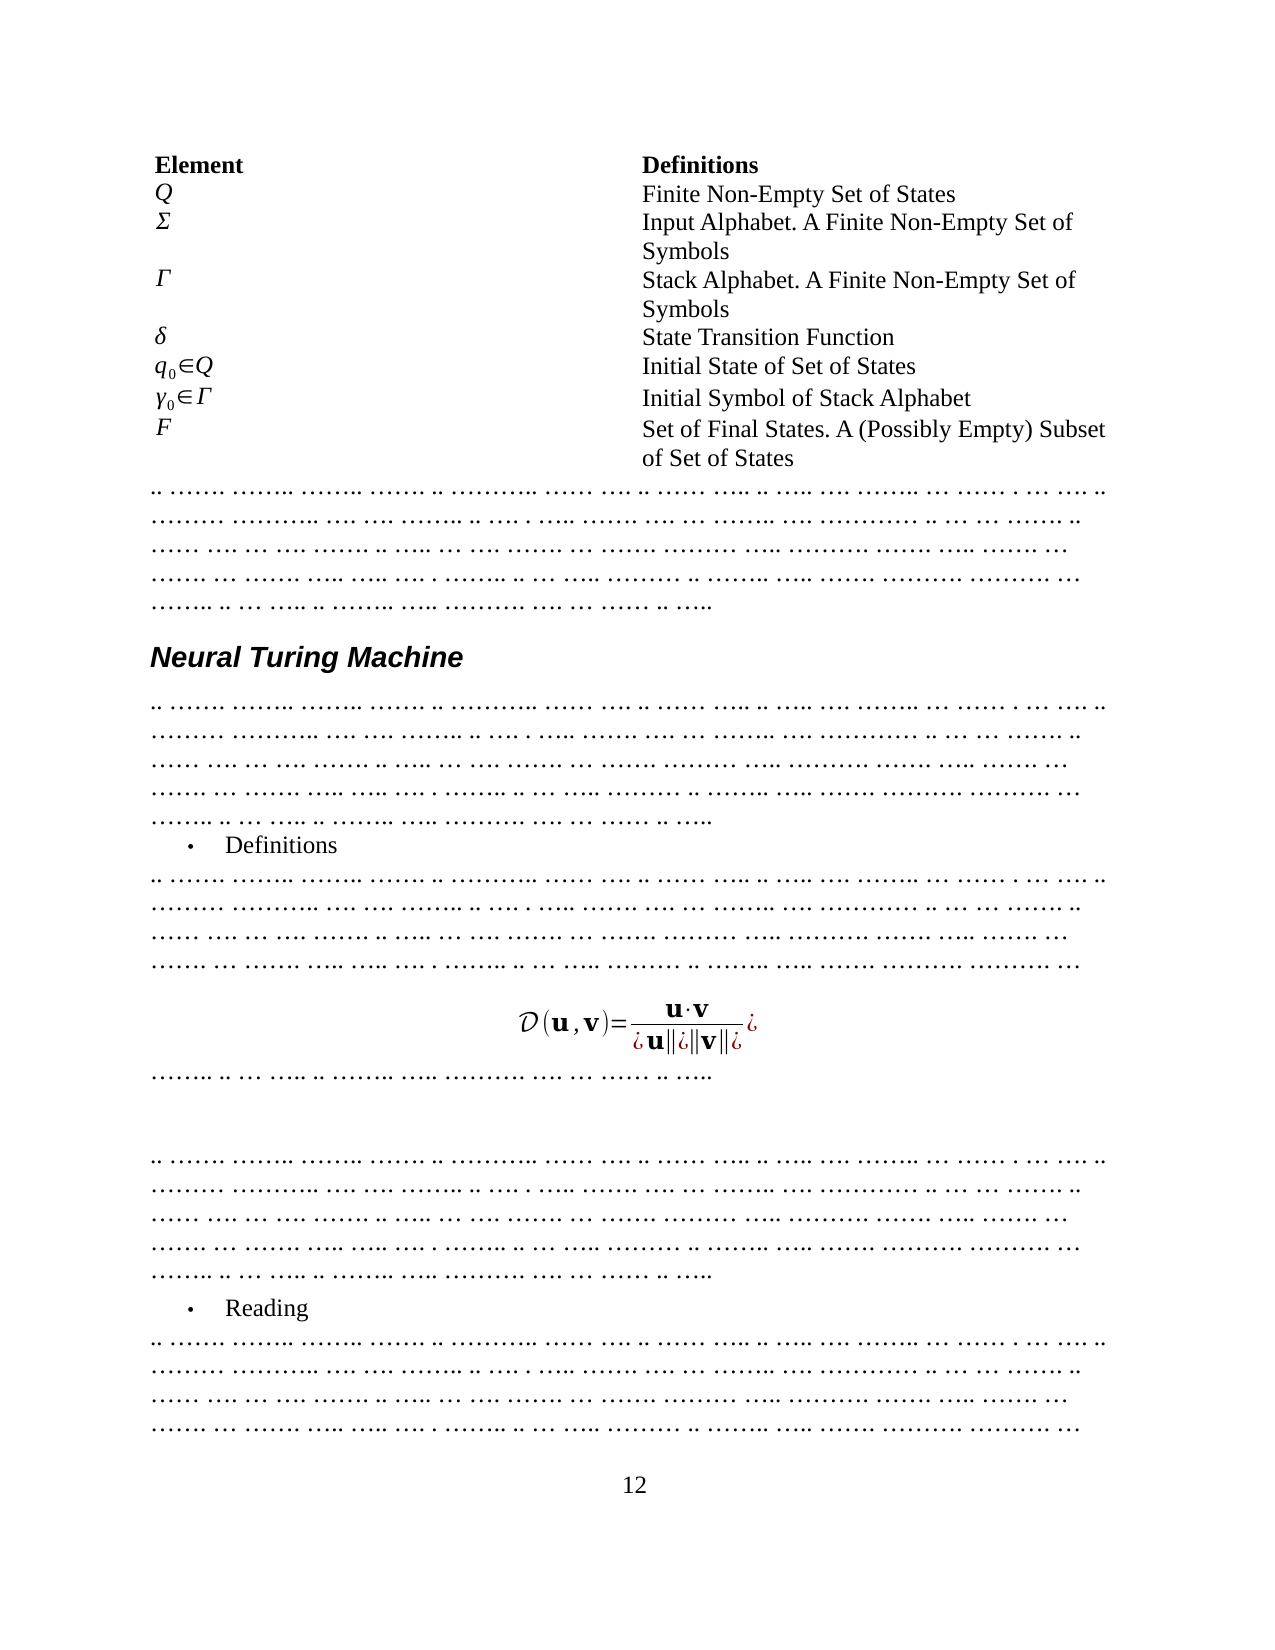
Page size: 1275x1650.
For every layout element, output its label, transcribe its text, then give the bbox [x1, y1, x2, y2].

list Definitions [187, 830, 1125, 859]
table_cell Initial State of Set of States [638, 351, 1125, 383]
table_cell [150, 179, 637, 207]
table_cell [150, 351, 637, 383]
table_cell Input Alphabet. A Finite Non-Empty Set of Symbols [638, 208, 1125, 265]
text .. ……. …….. …….. ……. .. ……….. …… …. .. …… ….. .. ….. …. …….. … …… . … …. .. ……… ……….. …. …. …….. .. …. . ….. ……. …. … …….. …. ………… .. … … ……. .. …… …. … …. ……. .. ….. … …. ……. … ……. ……… ….. ………. ……. ….. ……. … ……. … ……. ….. ….. …. . …….. .. … ….. ……… .. …….. ….. ……. ………. ………. … …….. .. … ….. .. …….. ….. ………. …. … …… .. ….. [150, 1322, 1125, 1437]
text .. ……. …….. …….. ……. .. ……….. …… …. .. …… ….. .. ….. …. …….. … …… . … …. .. ……… ……….. …. …. …….. .. …. . ….. ……. …. … …….. …. ………… .. … … ……. .. …… …. … …. ……. .. ….. … …. ……. … ……. ……… ….. ………. ……. ….. ……. … ……. … ……. ….. ….. …. . …….. .. … ….. ……… .. …….. ….. ……. ………. ………. … …….. .. … ….. .. …….. ….. ………. …. … …… .. ….. [150, 686, 1125, 830]
table_cell Initial Symbol of Stack Alphabet [638, 383, 1125, 414]
text .. ……. …….. …….. ……. .. ……….. …… …. .. …… ….. .. ….. …. …….. … …… . … …. .. ……… ……….. …. …. …….. .. …. . ….. ……. …. … …….. …. ………… .. … … ……. .. …… …. … …. ……. .. ….. … …. ……. … ……. ……… ….. ………. ……. ….. ……. … ……. … ……. ….. ….. …. . …….. .. … ….. ……… .. …….. ….. ……. ………. ………. … …….. .. … ….. .. …….. ….. ………. …. … …… .. ….. [150, 471, 1125, 615]
table_header Definitions [638, 150, 1125, 179]
table_cell [150, 208, 637, 265]
list Reading [187, 1293, 1125, 1322]
table_cell State Transition Function [638, 323, 1125, 351]
table_cell [150, 414, 637, 471]
table_cell Set of Final States. A (Possibly Empty) Subset of Set of States [638, 414, 1125, 471]
table_cell [150, 383, 637, 414]
table_cell [150, 323, 637, 351]
table_header Element [150, 150, 637, 179]
text .. ……. …….. …….. ……. .. ……….. …… …. .. …… ….. .. ….. …. …….. … …… . … …. .. ……… ……….. …. …. …….. .. …. . ….. ……. …. … …….. …. ………… .. … … ……. .. …… …. … …. ……. .. ….. … …. ……. … ……. ……… ….. ………. ……. ….. ……. … ……. … ……. ….. ….. …. . …….. .. … ….. ……… .. …….. ….. ……. ………. ………. … …….. .. … ….. .. …….. ….. ………. …. … …… .. ….. [150, 859, 1125, 1085]
table_cell Stack Alphabet. A Finite Non-Empty Set of Symbols [638, 265, 1125, 322]
subtitle Neural Turing Machine [150, 640, 1125, 674]
table_cell Finite Non-Empty Set of States [638, 179, 1125, 207]
text .. ……. …….. …….. ……. .. ……….. …… …. .. …… ….. .. ….. …. …….. … …… . … …. .. ……… ……….. …. …. …….. .. …. . ….. ……. …. … …….. …. ………… .. … … ……. .. …… …. … …. ……. .. ….. … …. ……. … ……. ……… ….. ………. ……. ….. ……. … ……. … ……. ….. ….. …. . …….. .. … ….. ……… .. …….. ….. ……. ………. ………. … …….. .. … ….. .. …….. ….. ………. …. … …… .. ….. [150, 1140, 1125, 1284]
table_cell [150, 265, 637, 322]
